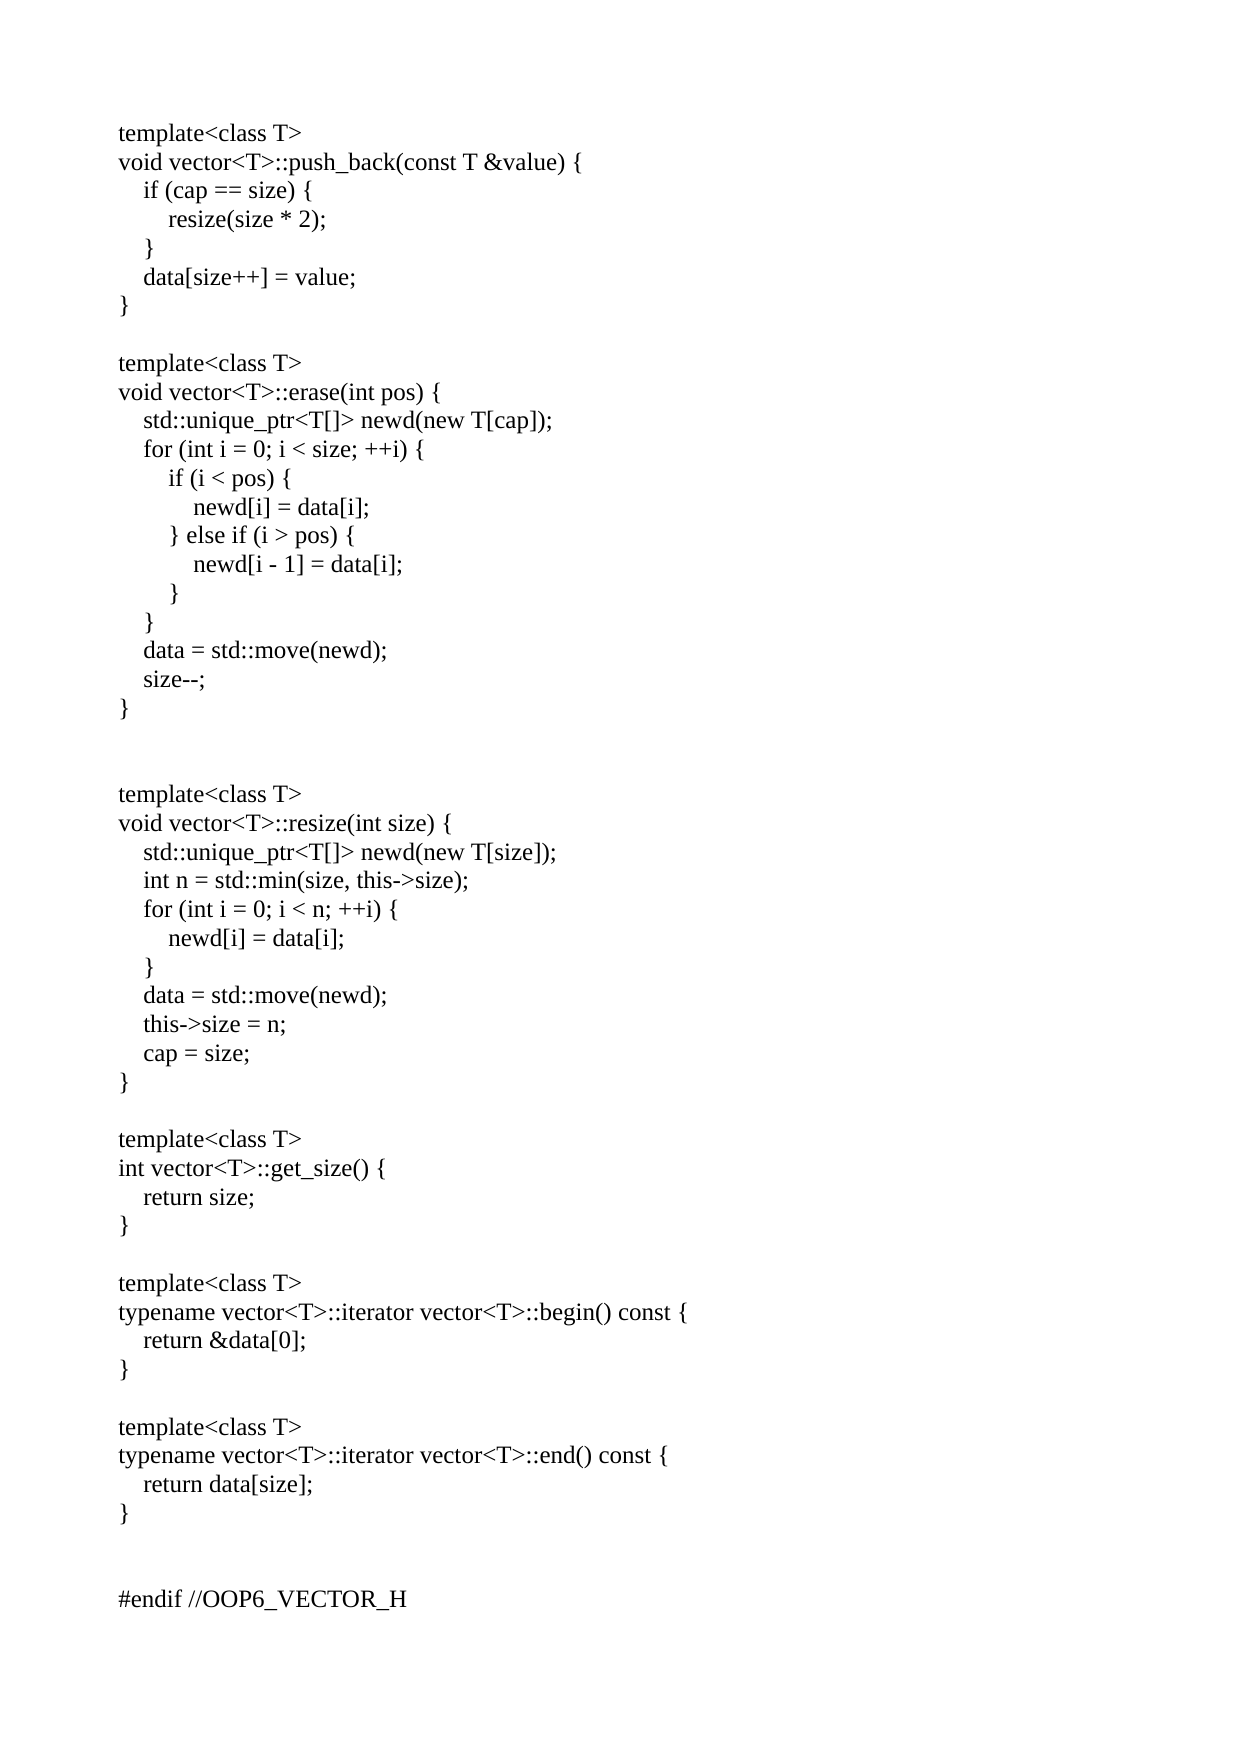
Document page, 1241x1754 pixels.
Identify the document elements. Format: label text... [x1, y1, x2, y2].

text template<class T> [118, 1124, 1122, 1153]
text template<class T> [118, 1268, 1122, 1297]
text template<class T> [118, 118, 1122, 147]
text data = std::move(newd); [118, 636, 1122, 664]
text } [118, 952, 1122, 981]
text std::unique_ptr<T[]> newd(new T[cap]); [118, 406, 1122, 434]
text template<class T> [118, 348, 1122, 377]
text for (int i = 0; i < size; ++i) { [118, 434, 1122, 463]
text newd[i] = data[i]; [118, 492, 1122, 521]
text size--; [118, 664, 1122, 693]
text void vector<T>::push_back(const T &value) { [118, 147, 1122, 176]
text void vector<T>::erase(int pos) { [118, 377, 1122, 406]
text #endif //OOP6_VECTOR_H [118, 1584, 1122, 1613]
text data = std::move(newd); [118, 981, 1122, 1009]
text cap = size; [118, 1038, 1122, 1067]
text } [118, 693, 1122, 722]
text } [118, 1498, 1122, 1527]
text void vector<T>::resize(int size) { [118, 808, 1122, 837]
text if (i < pos) { [118, 463, 1122, 492]
text return data[size]; [118, 1469, 1122, 1498]
text data[size++] = value; [118, 262, 1122, 291]
text } [118, 578, 1122, 607]
text if (cap == size) { [118, 176, 1122, 204]
text newd[i] = data[i]; [118, 923, 1122, 952]
text newd[i - 1] = data[i]; [118, 549, 1122, 578]
text } [118, 233, 1122, 262]
text for (int i = 0; i < n; ++i) { [118, 894, 1122, 923]
text int n = std::min(size, this->size); [118, 866, 1122, 894]
text template<class T> [118, 1412, 1122, 1441]
text std::unique_ptr<T[]> newd(new T[size]); [118, 837, 1122, 866]
text this->size = n; [118, 1009, 1122, 1038]
text return size; [118, 1182, 1122, 1211]
text return &data[0]; [118, 1326, 1122, 1354]
text resize(size * 2); [118, 204, 1122, 233]
text } [118, 1354, 1122, 1383]
text } [118, 291, 1122, 319]
text template<class T> [118, 779, 1122, 808]
text } [118, 607, 1122, 636]
text } [118, 1211, 1122, 1239]
text typename vector<T>::iterator vector<T>::begin() const { [118, 1297, 1122, 1326]
text int vector<T>::get_size() { [118, 1153, 1122, 1182]
text typename vector<T>::iterator vector<T>::end() const { [118, 1441, 1122, 1469]
text } else if (i > pos) { [118, 521, 1122, 549]
text } [118, 1067, 1122, 1096]
